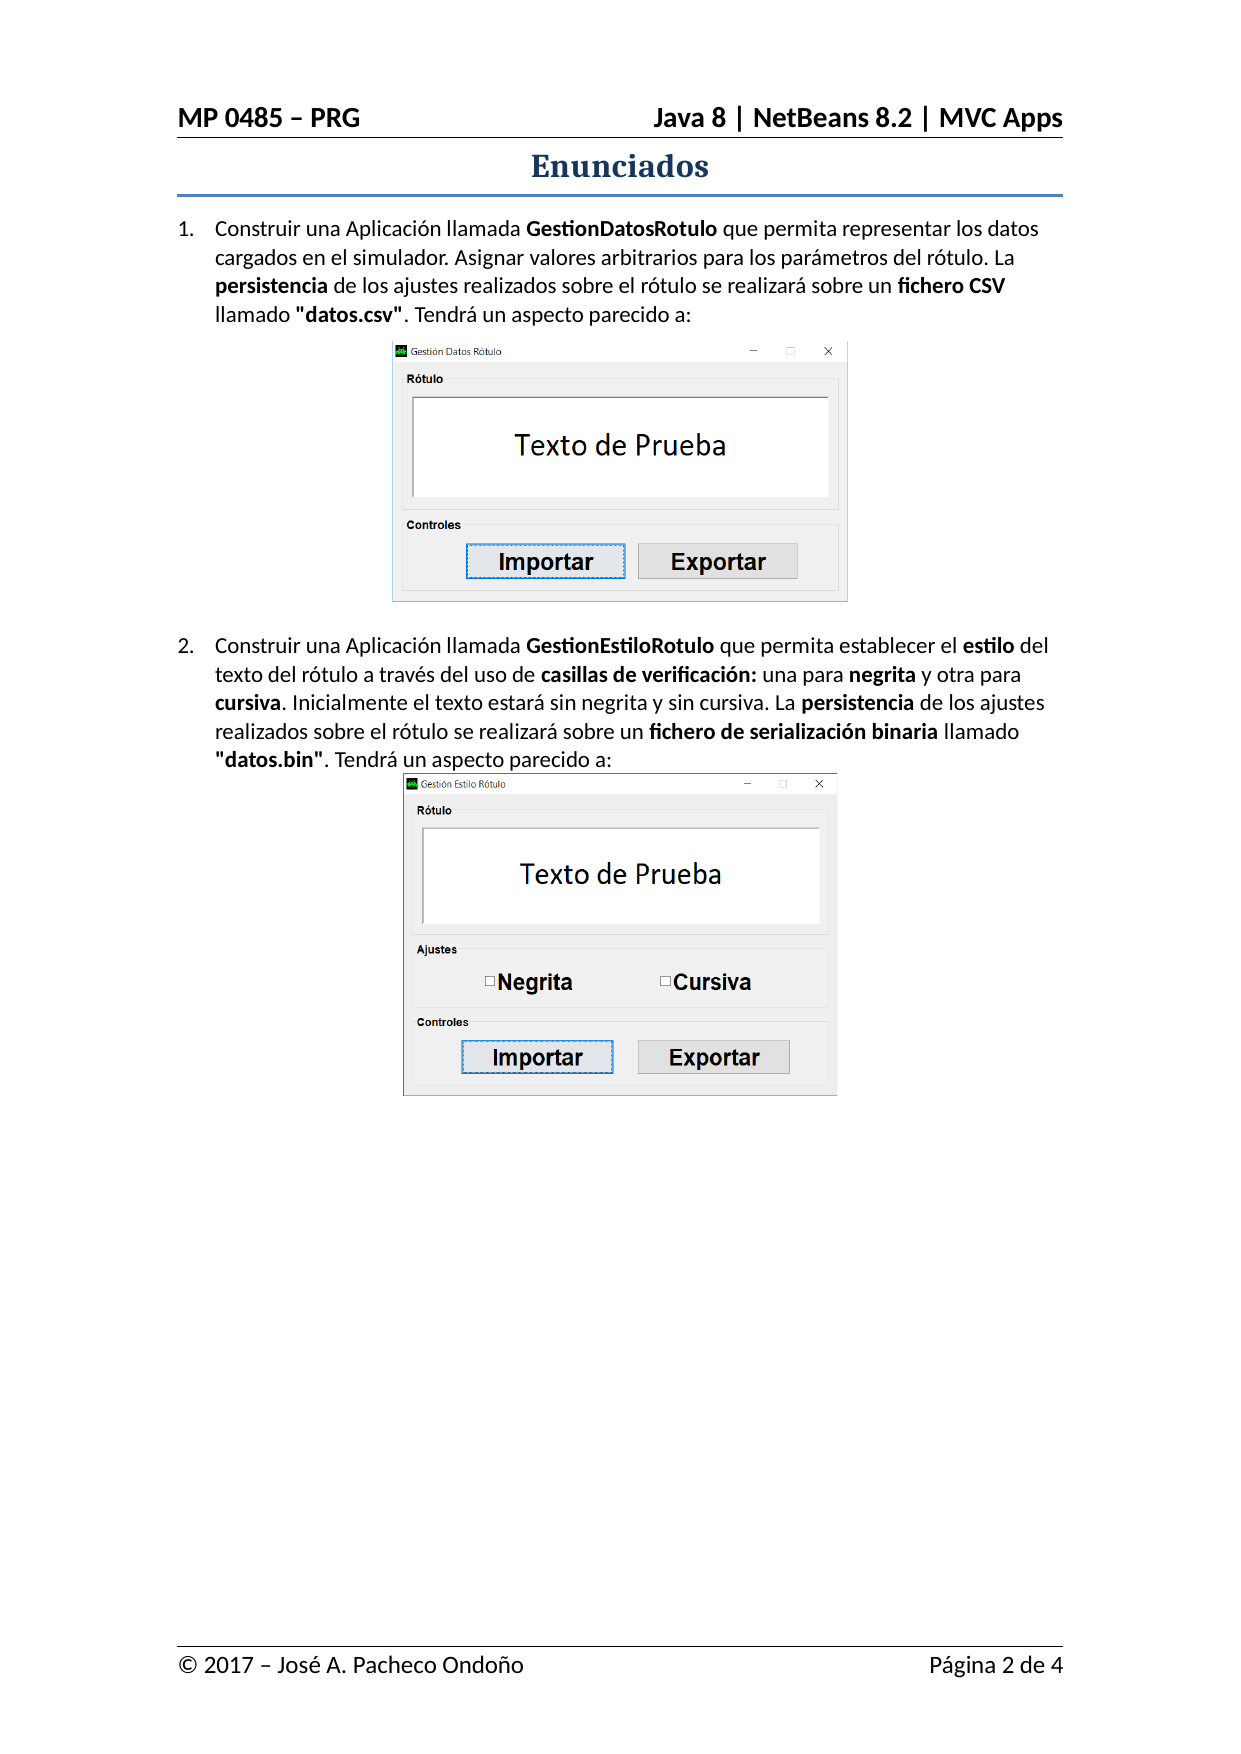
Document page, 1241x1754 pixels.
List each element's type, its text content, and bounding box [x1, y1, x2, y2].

picture [403, 773, 838, 1096]
title Enunciados [177, 148, 1063, 194]
list Construir una Aplicación llamada GestionDatosRotulo que permita representar los datos cargados en el simulador. Asignar valores arbitrarios para los parámetros del rótulo. La persistencia de los ajustes realizados sobre el rótulo se realizará sobre un fichero CSV llamado "datos.csv". Tendrá un aspecto parecido a: [177, 214, 1063, 328]
picture [392, 341, 848, 602]
list Construir una Aplicación llamada GestionEstiloRotulo que permita establecer el estilo del texto del rótulo a través del uso de casillas de verificación: una para negrita y otra para cursiva. Inicialmente el texto estará sin negrita y sin cursiva. La persistencia de los ajustes realizados sobre el rótulo se realizará sobre un fichero de serialización binaria llamado "datos.bin". Tendrá un aspecto parecido a: [177, 631, 1063, 774]
